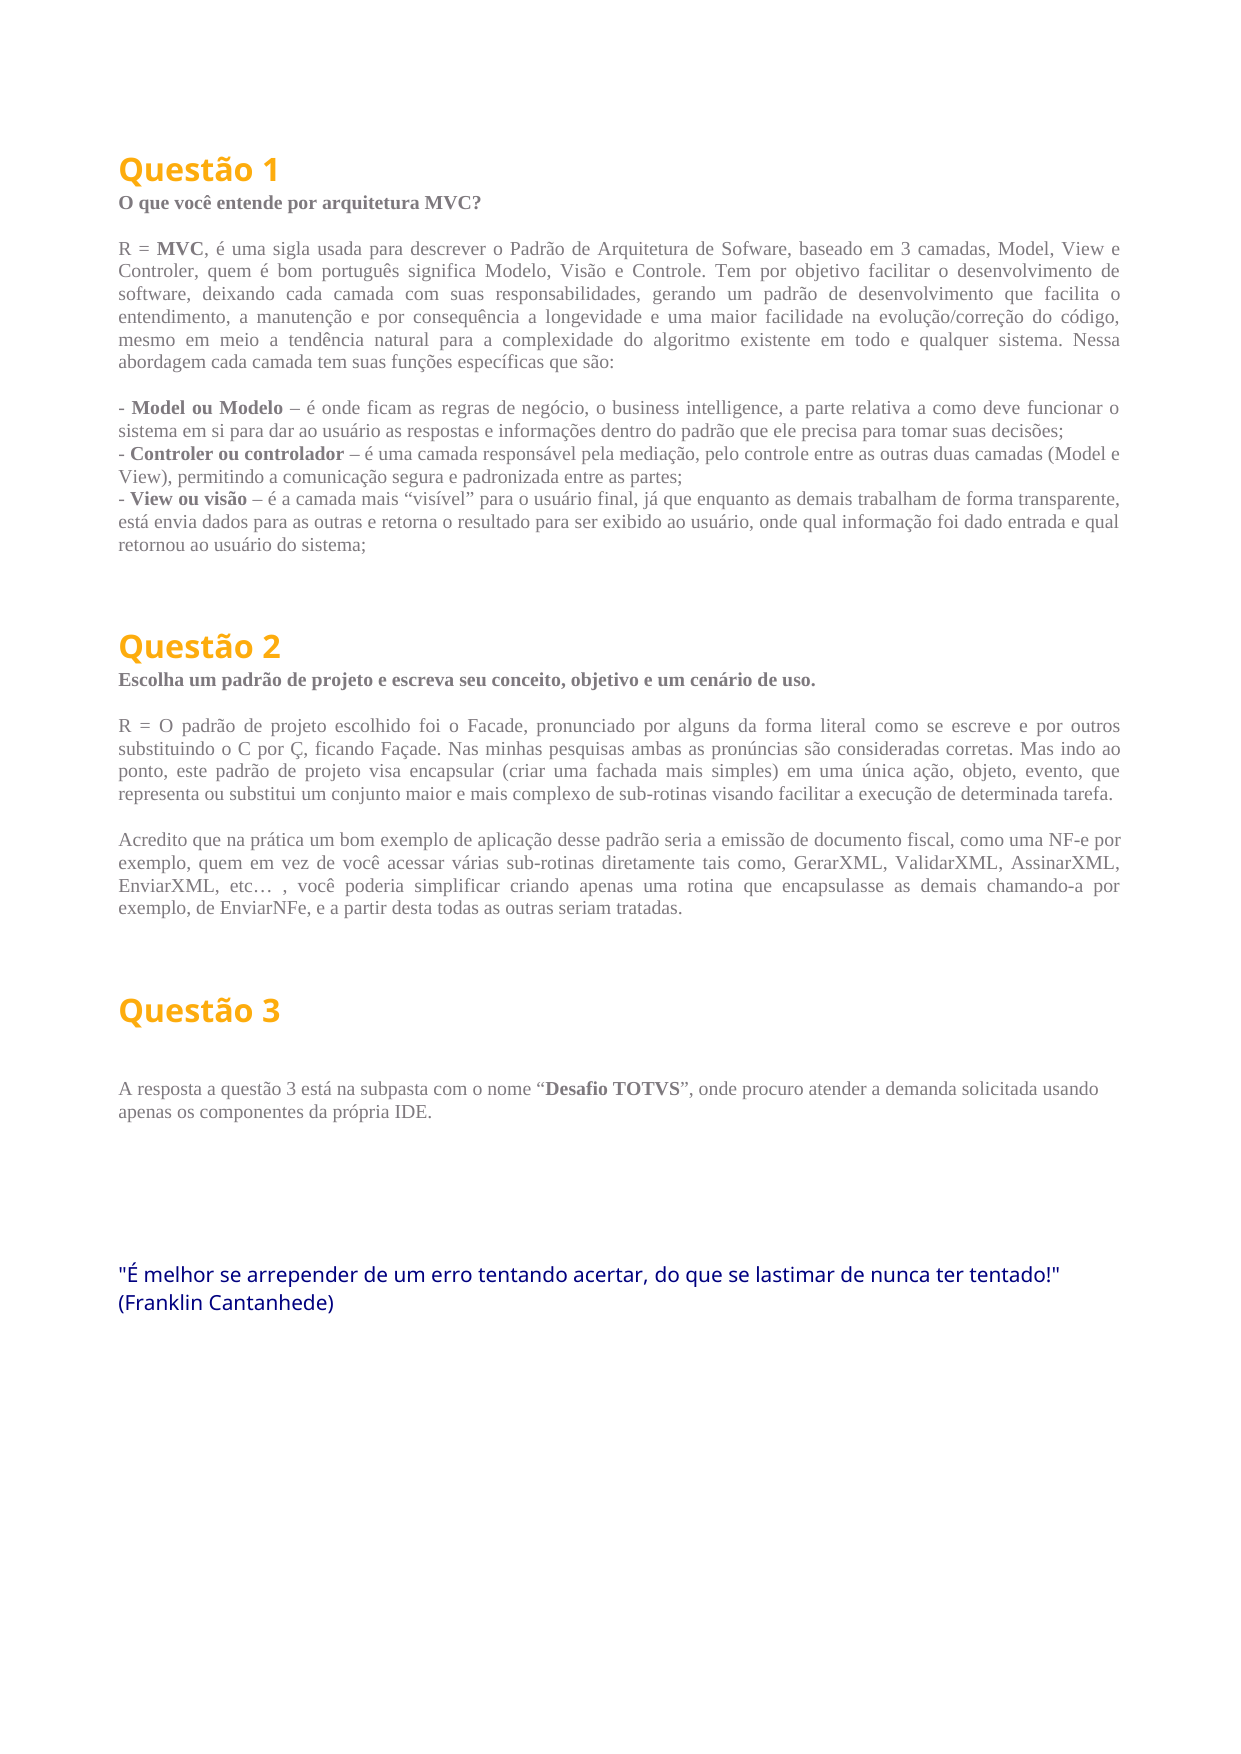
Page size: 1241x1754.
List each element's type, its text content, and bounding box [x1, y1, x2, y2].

text A resposta a questão 3 está na subpasta com o nome “Desafio TOTVS”, onde procuro atender a demanda solicitada usando apenas os componentes da própria IDE. [118, 1077, 1122, 1123]
text R = O padrão de projeto escolhido foi o Facade, pronunciado por alguns da forma literal como se escreve e por outros substituindo o C por Ç, ficando Façade. Nas minhas pesquisas ambas as pronúncias são consideradas corretas. Mas indo ao ponto, este padrão de projeto visa encapsular (criar uma fachada mais simples) em uma única ação, objeto, evento, que representa ou substitui um conjunto maior e mais complexo de sub-rotinas visando facilitar a execução de determinada tarefa. [118, 714, 1122, 805]
text O que você entende por arquitetura MVC? [118, 191, 1122, 214]
text Acredito que na prática um bom exemplo de aplicação desse padrão seria a emissão de documento fiscal, como uma NF-e por exemplo, quem em vez de você acessar várias sub-rotinas diretamente tais como, GerarXML, ValidarXML, AssinarXML, EnviarXML, etc… , você poderia simplificar criando apenas uma rotina que encapsulasse as demais chamando-a por exemplo, de EnviarNFe, e a partir desta todas as outras seriam tratadas. [118, 828, 1122, 919]
text - Model ou Modelo – é onde ficam as regras de negócio, o business intelligence, a parte relativa a como deve funcionar o sistema em si para dar ao usuário as respostas e informações dentro do padrão que ele precisa para tomar suas decisões; [118, 396, 1122, 442]
text Questão 2 [118, 624, 1122, 668]
text R = MVC, é uma sigla usada para descrever o Padrão de Arquitetura de Sofware, baseado em 3 camadas, Model, View e Controler, quem é bom português significa Modelo, Visão e Controle. Tem por objetivo facilitar o desenvolvimento de software, deixando cada camada com suas responsabilidades, gerando um padrão de desenvolvimento que facilita o entendimento, a manutenção e por consequência a longevidade e uma maior facilidade na evolução/correção do código, mesmo em meio a tendência natural para a complexidade do algoritmo existente em todo e qualquer sistema. Nessa abordagem cada camada tem suas funções específicas que são: [118, 236, 1122, 373]
text Questão 1 [118, 147, 1122, 191]
text (Franklin Cantanhede) [118, 1288, 1122, 1317]
text Questão 3 [118, 988, 1122, 1032]
text - Controler ou controlador – é uma camada responsável pela mediação, pelo controle entre as outras duas camadas (Model e View), permitindo a comunicação segura e padronizada entre as partes; [118, 442, 1122, 487]
text Escolha um padrão de projeto e escreva seu conceito, objetivo e um cenário de uso. [118, 668, 1122, 691]
text - View ou visão – é a camada mais “visível” para o usuário final, já que enquanto as demais trabalham de forma transparente, está envia dados para as outras e retorna o resultado para ser exibido ao usuário, onde qual informação foi dado entrada e qual retornou ao usuário do sistema; [118, 487, 1122, 556]
text "É melhor se arrepender de um erro tentando acertar, do que se lastimar de nunca ter tentado!" [118, 1260, 1122, 1288]
